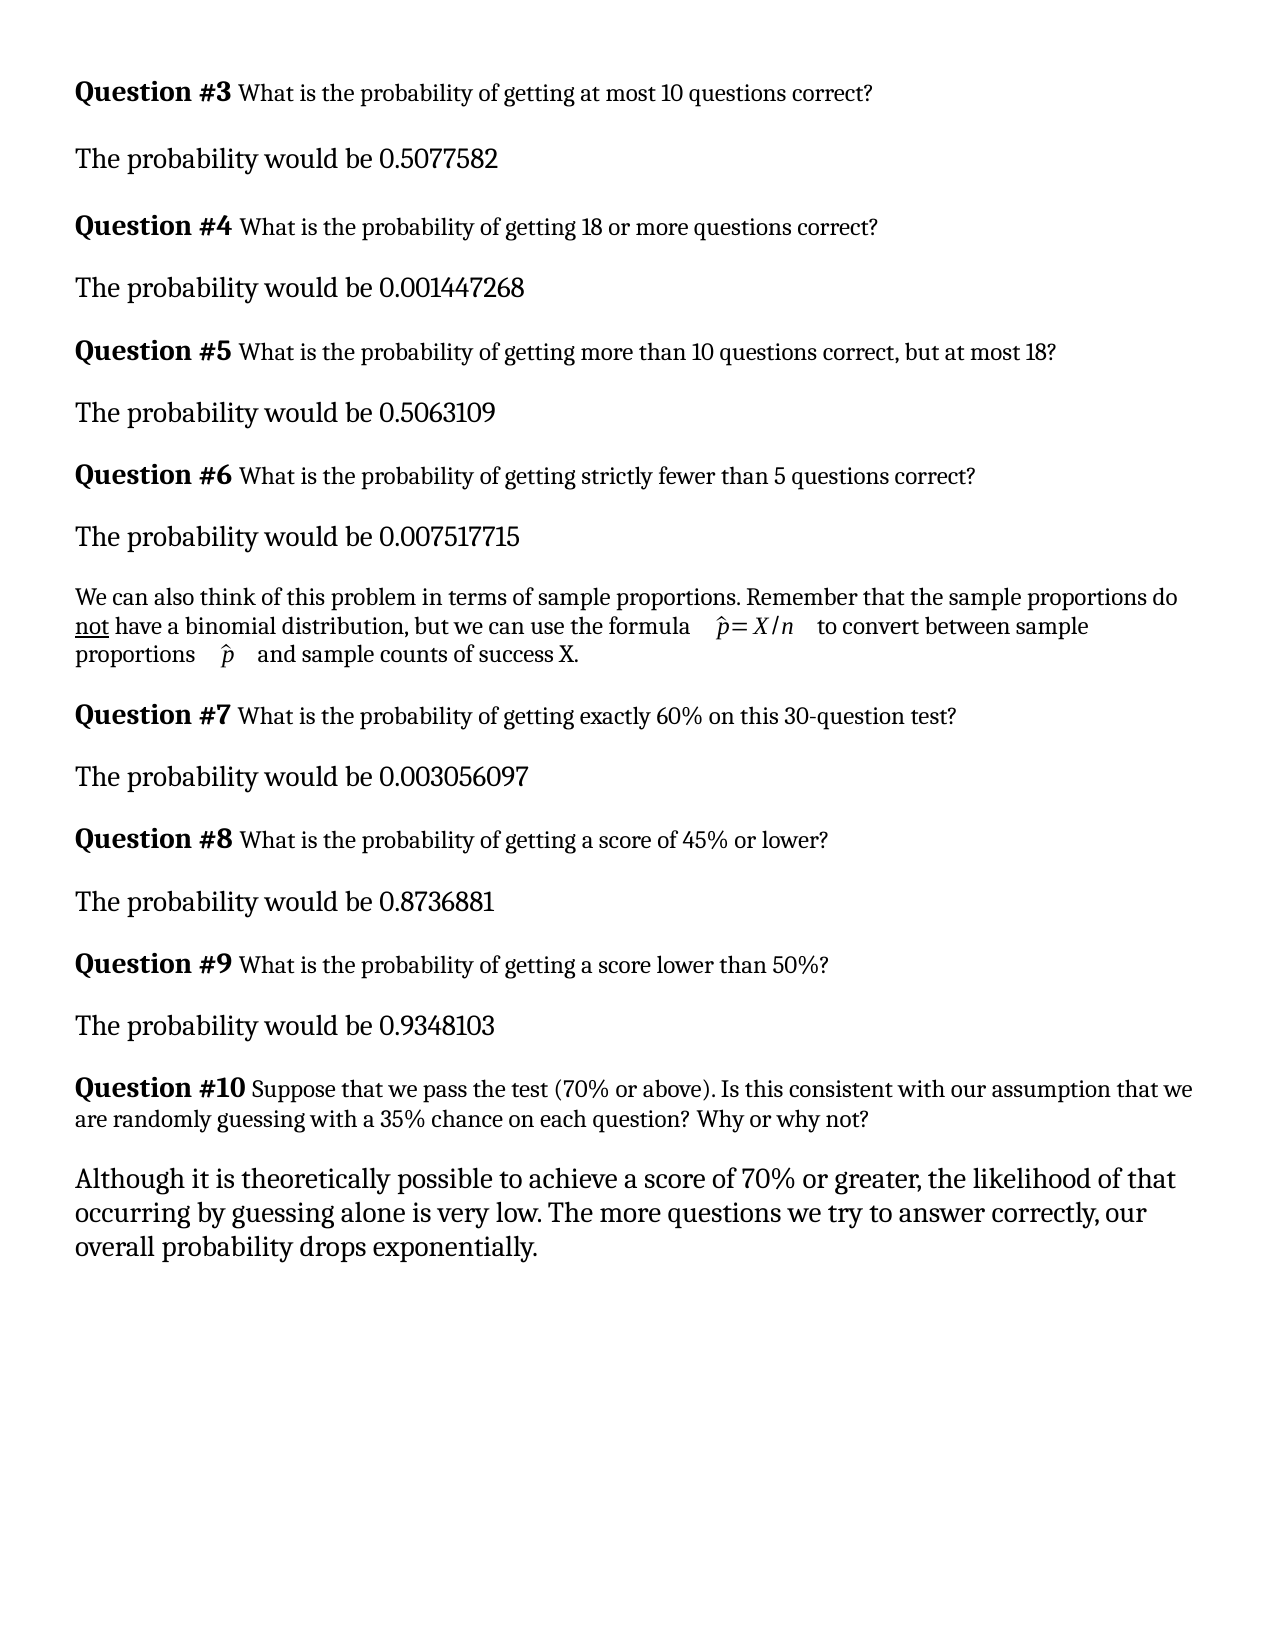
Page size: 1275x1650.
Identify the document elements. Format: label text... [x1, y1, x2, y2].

text Question #4 What is the probability of getting 18 or more questions correct? [75, 209, 1200, 243]
text Question #6 What is the probability of getting strictly fewer than 5 questions correct? [75, 458, 1200, 492]
text Question #5 What is the probability of getting more than 10 questions correct, but at most 18? [75, 334, 1200, 367]
text Question #7 What is the probability of getting exactly 60% on this 30-question test? [75, 698, 1200, 731]
text Question #9 What is the probability of getting a score lower than 50%? [75, 947, 1200, 981]
text The probability would be 0.5063109 [75, 396, 1200, 429]
text The probability would be 0.9348103 [75, 1009, 1200, 1043]
text Although it is theoretically possible to achieve a score of 70% or greater, the likelihood of that occurring by guessing alone is very low. The more questions we try to answer correctly, our overall probability drops exponentially. [75, 1163, 1200, 1263]
text The probability would be 0.007517715 [75, 521, 1200, 554]
text The probability would be 0.001447268 [75, 271, 1200, 305]
text Question #3 What is the probability of getting at most 10 questions correct? [75, 75, 1200, 108]
text The probability would be 0.003056097 [75, 760, 1200, 794]
text The probability would be 0.8736881 [75, 885, 1200, 918]
text Question #8 What is the probability of getting a score of 45% or lower? [75, 822, 1200, 856]
text We can also think of this problem in terms of sample proportions. Remember that the sample proportions do not have a binomial distribution, but we can use the formula to convert between sample proportions and sample counts of success X. [75, 583, 1200, 669]
text Question #10 Suppose that we pass the test (70% or above). Is this consistent with our assumption that we are randomly guessing with a 35% chance on each question? Why or why not? [75, 1072, 1200, 1134]
text The probability would be 0.5077582 [75, 142, 1200, 176]
